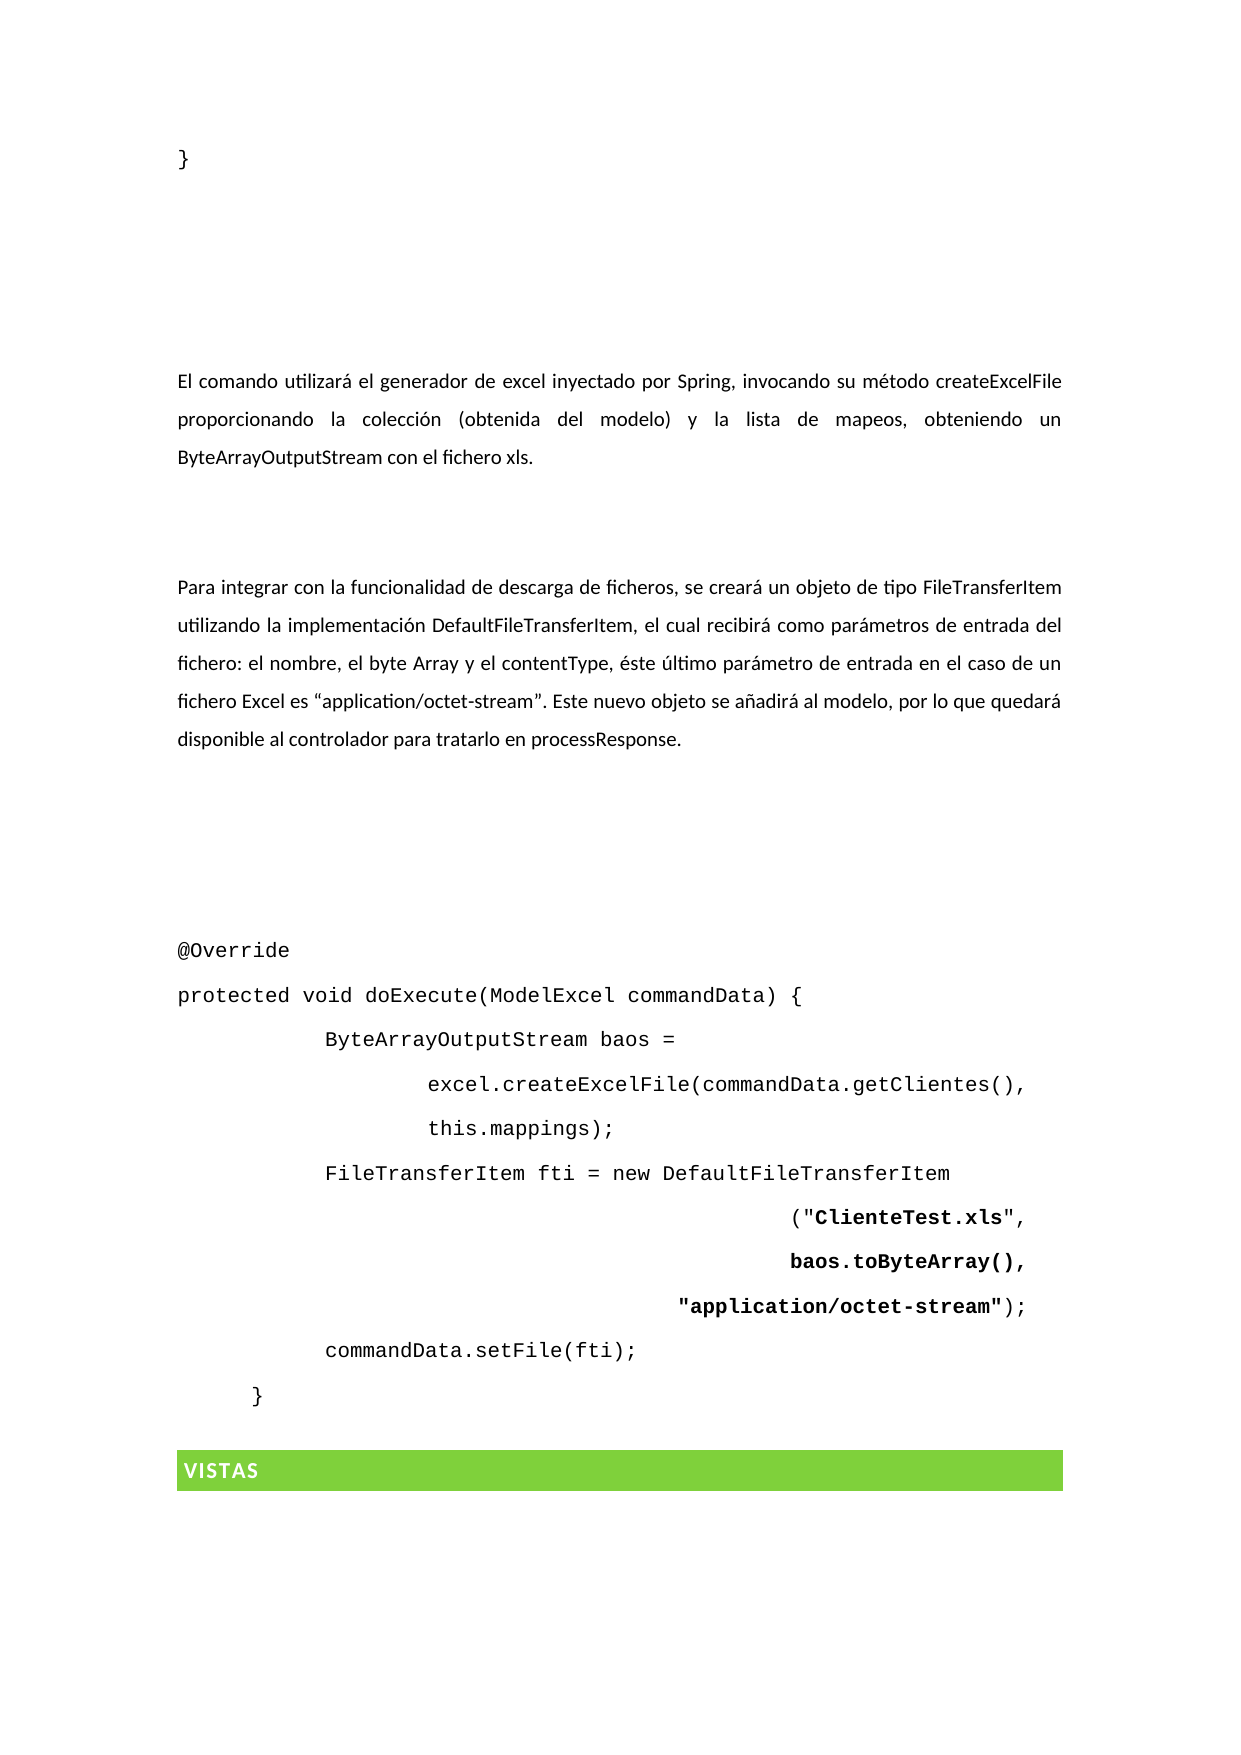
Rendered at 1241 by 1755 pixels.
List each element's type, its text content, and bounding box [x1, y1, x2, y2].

text FileTransferItem fti = new DefaultFileTransferItem [177, 1162, 1063, 1186]
text ByteArrayOutputStream baos = [177, 1029, 1063, 1053]
text "application/octet-stream"); [177, 1296, 1063, 1319]
text } [177, 1385, 1063, 1408]
text @Override [177, 940, 1063, 964]
text this.mappings); [177, 1118, 1063, 1142]
text Para integrar con la funcionalidad de descarga de ficheros, se creará un objeto de tipo FileTransferItem utilizando la implementación DefaultFileTransferItem, el cual recibirá como parámetros de entrada del fichero: el nombre, el byte Array y el contentType, éste último parámetro de entrada en el caso de un fichero Excel es “application/octet-stream”. Este nuevo objeto se añadirá al modelo, por lo que quedará disponible al controlador para tratarlo en processResponse. [177, 574, 1063, 752]
text protected void doExecute(ModelExcel commandData) { [177, 984, 1063, 1008]
subtitle Vistas [184, 1456, 1057, 1484]
text El comando utilizará el generador de excel inyectado por Spring, invocando su método createExcelFile proporcionando la colección (obtenida del modelo) y la lista de mapeos, obteniendo un ByteArrayOutputStream con el fichero xls. [177, 368, 1063, 469]
text } [177, 148, 1063, 171]
text excel.createExcelFile(commandData.getClientes(), [177, 1073, 1063, 1097]
text ("ClienteTest.xls", [177, 1207, 1063, 1231]
text baos.toByteArray(), [177, 1251, 1063, 1275]
text commandData.setFile(fti); [177, 1340, 1063, 1364]
